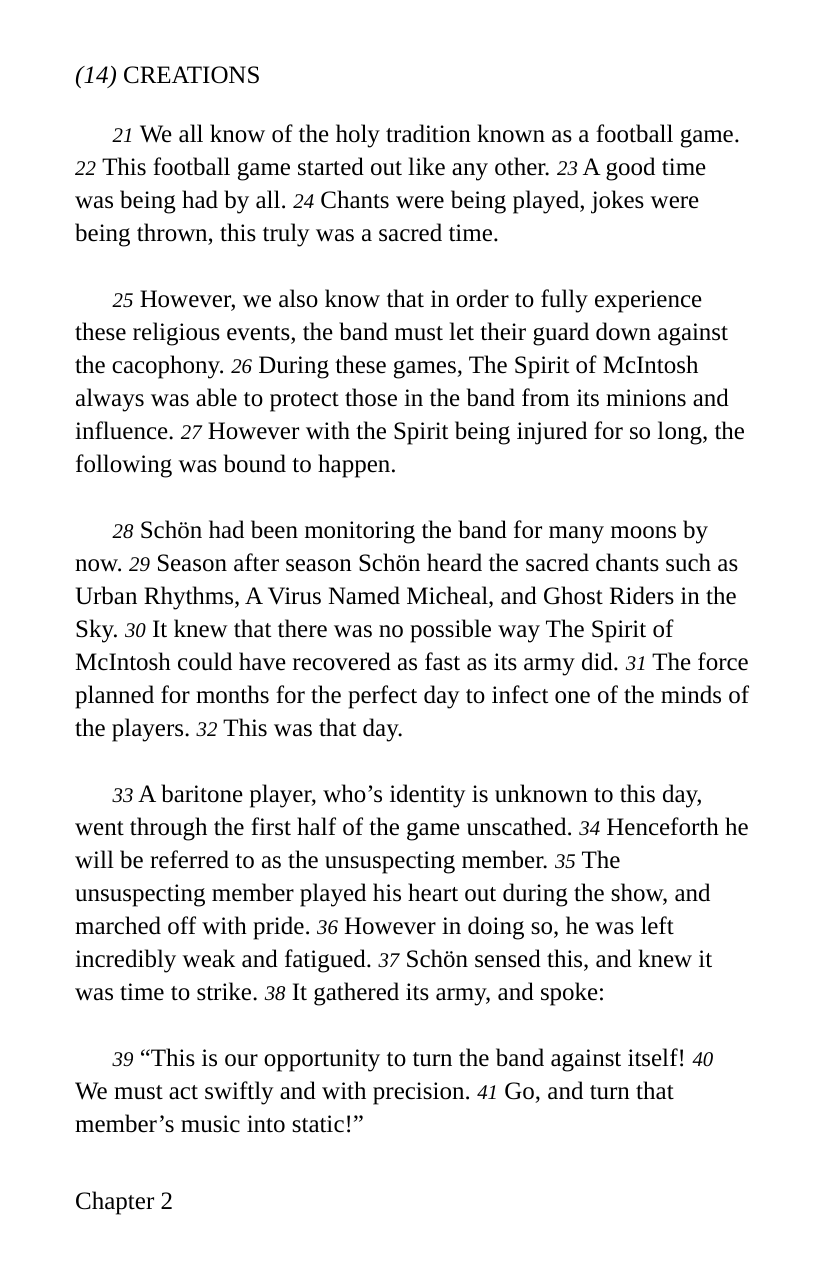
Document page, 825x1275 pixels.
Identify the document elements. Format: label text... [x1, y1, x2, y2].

text 21 We all know of the holy tradition known as a football game. 22 This football game started out like any other. 23 A good time was being had by all. 24 Chants were being played, jokes were being thrown, this truly was a sacred time. [75, 119, 750, 247]
text 25 However, we also know that in order to fully experience these religious events, the band must let their guard down against the cacophony. 26 During these games, The Spirit of McIntosh always was able to protect those in the band from its minions and influence. 27 However with the Spirit being injured for so long, the following was bound to happen. [75, 284, 750, 478]
text 33 A baritone player, who’s identity is unknown to this day, went through the first half of the game unscathed. 34 Henceforth he will be referred to as the unsuspecting member. 35 The unsuspecting member played his heart out during the show, and marched off with pride. 36 However in doing so, he was left incredibly weak and fatigued. 37 Schön sensed this, and knew it was time to strike. 38 It gathered its army, and spoke: [75, 779, 750, 1006]
text 39 “This is our opportunity to turn the band against itself! 40 We must act swiftly and with precision. 41 Go, and turn that member’s music into static!” [75, 1043, 750, 1138]
text 28 Schön had been monitoring the band for many moons by now. 29 Season after season Schön heard the sacred chants such as Urban Rhythms, A Virus Named Micheal, and Ghost Riders in the Sky. 30 It knew that there was no possible way The Spirit of McIntosh could have recovered as fast as its army did. 31 The force planned for months for the perfect day to infect one of the minds of the players. 32 This was that day. [75, 515, 750, 742]
